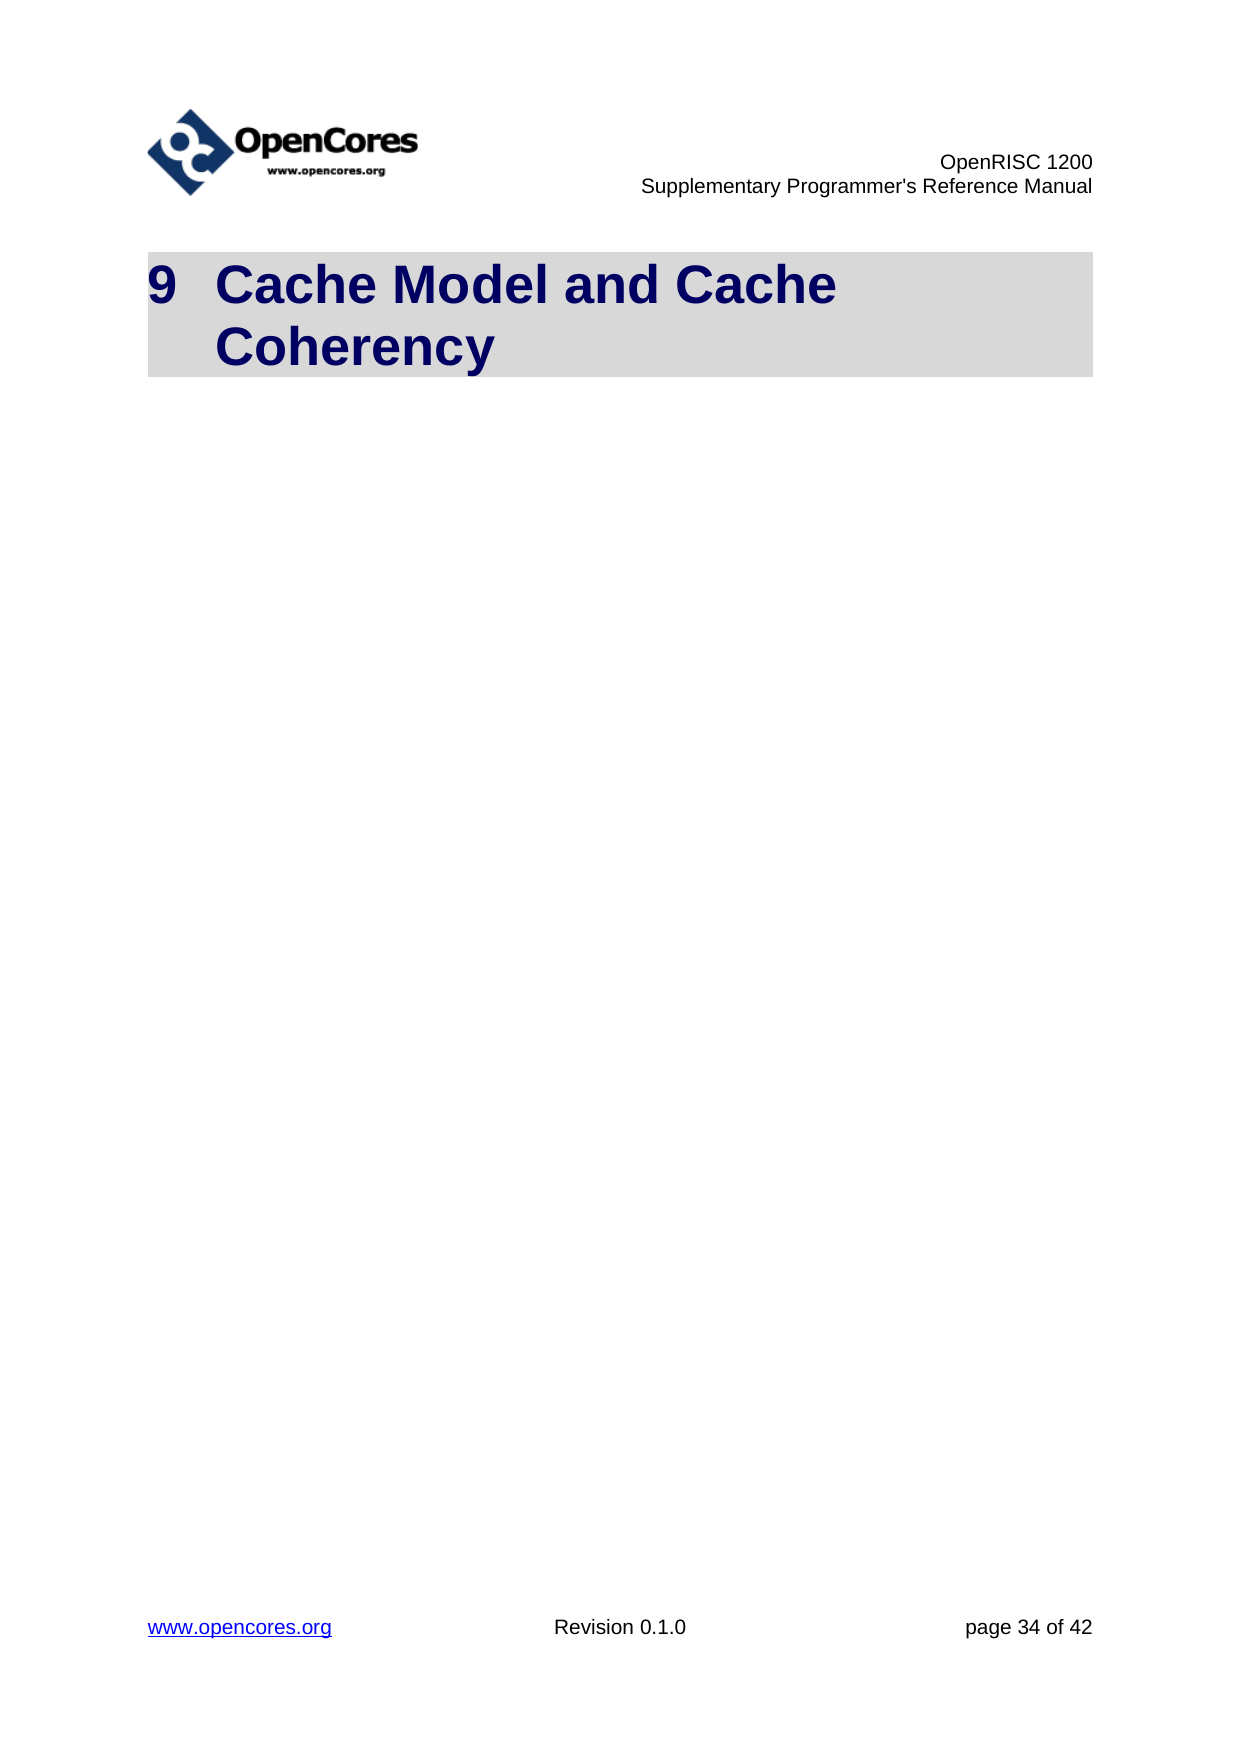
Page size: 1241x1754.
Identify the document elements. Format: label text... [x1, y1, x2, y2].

subtitle Cache Model and Cache Coherency [148, 252, 1093, 377]
picture [147, 109, 418, 196]
